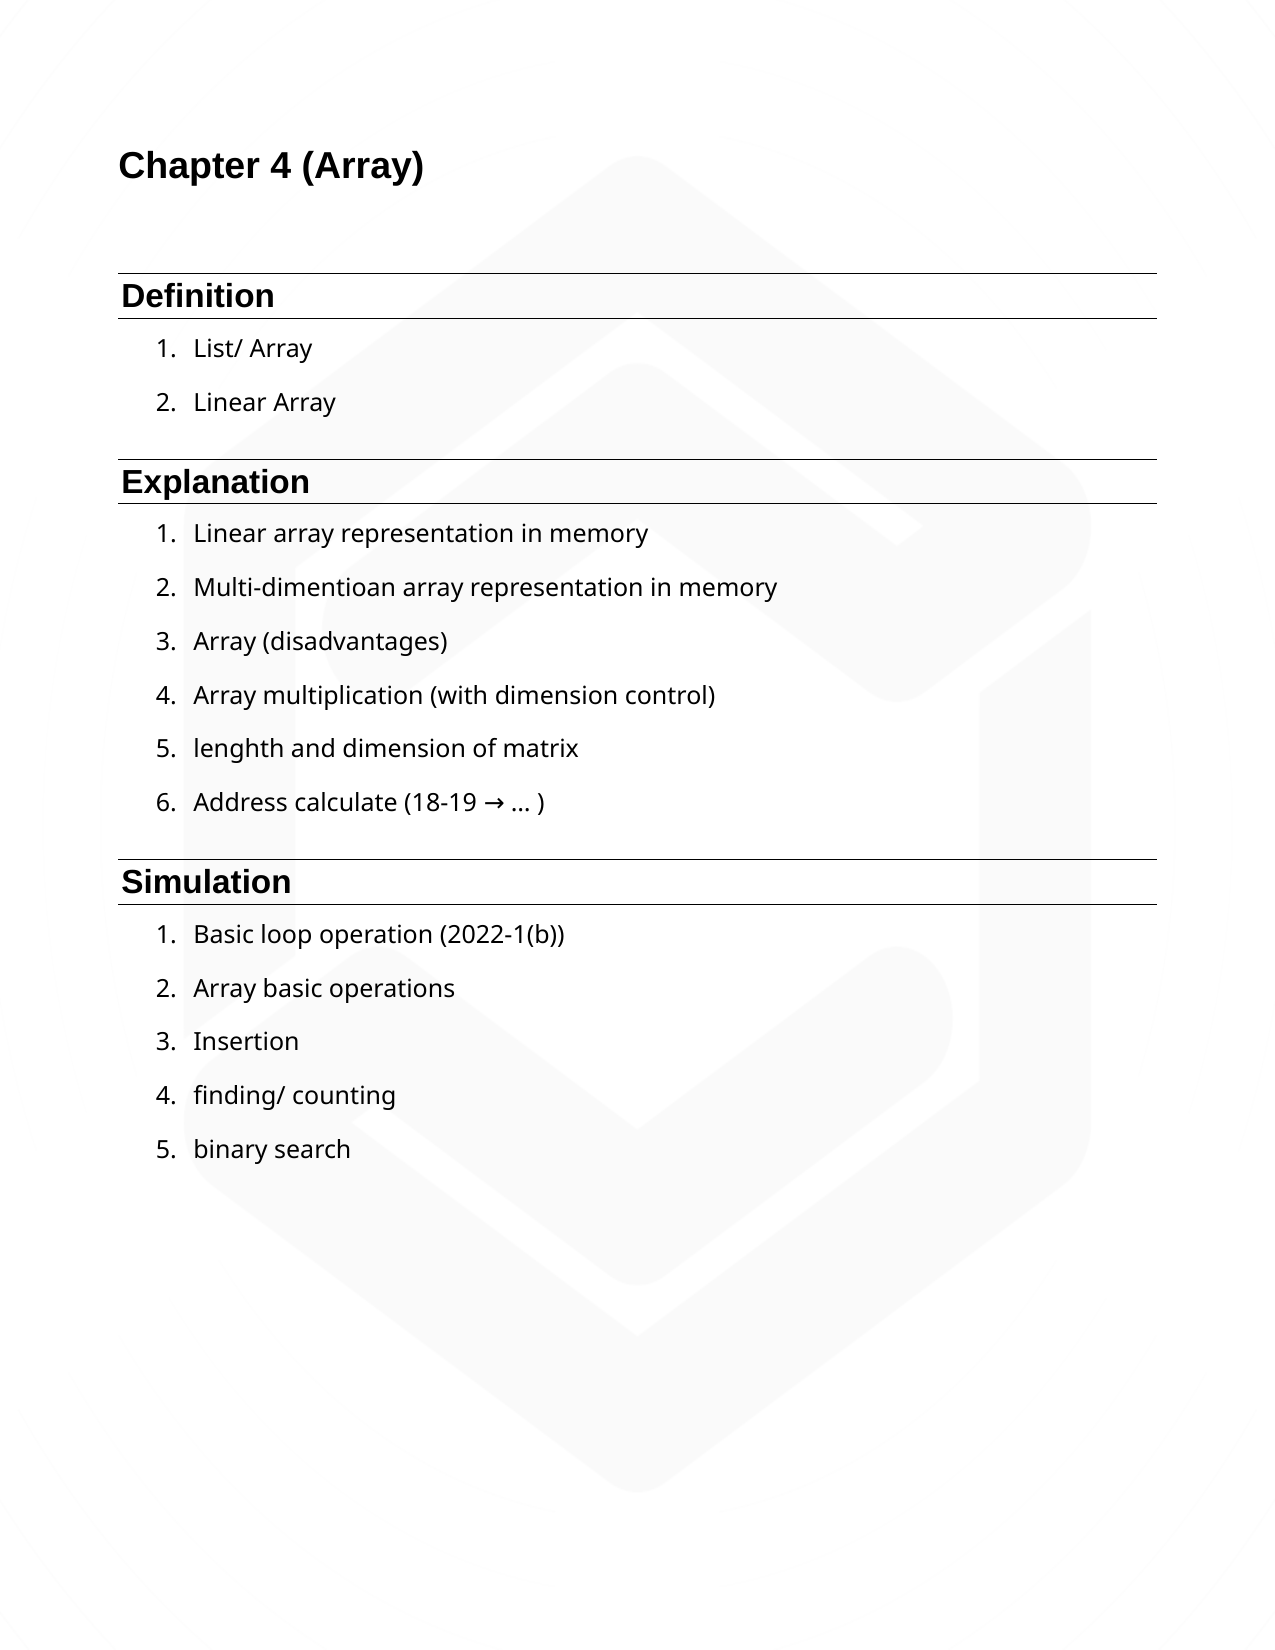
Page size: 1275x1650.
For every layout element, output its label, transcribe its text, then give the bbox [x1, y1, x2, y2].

subtitle Explanation [118, 460, 1157, 503]
subtitle Definition [118, 274, 1157, 318]
list Array multiplication (with dimension control) [156, 677, 1157, 711]
list Basic loop operation (2022-1(b)) [156, 917, 1157, 951]
list Address calculate (18-19 → … ) [156, 785, 1157, 819]
list binary search [156, 1132, 1157, 1166]
subtitle Simulation [118, 860, 1157, 904]
list lenghth and dimension of matrix [156, 731, 1157, 765]
list Linear array representation in memory [156, 516, 1157, 550]
list finding/ counting [156, 1078, 1157, 1112]
list Linear Array [156, 384, 1157, 418]
list Insertion [156, 1024, 1157, 1058]
list Multi-dimentioan array representation in memory [156, 570, 1157, 604]
list Array (disadvantages) [156, 623, 1157, 658]
list List/ Array [156, 331, 1157, 364]
list Array basic operations [156, 970, 1157, 1004]
subtitle Chapter 4 (Array) [118, 143, 1157, 186]
